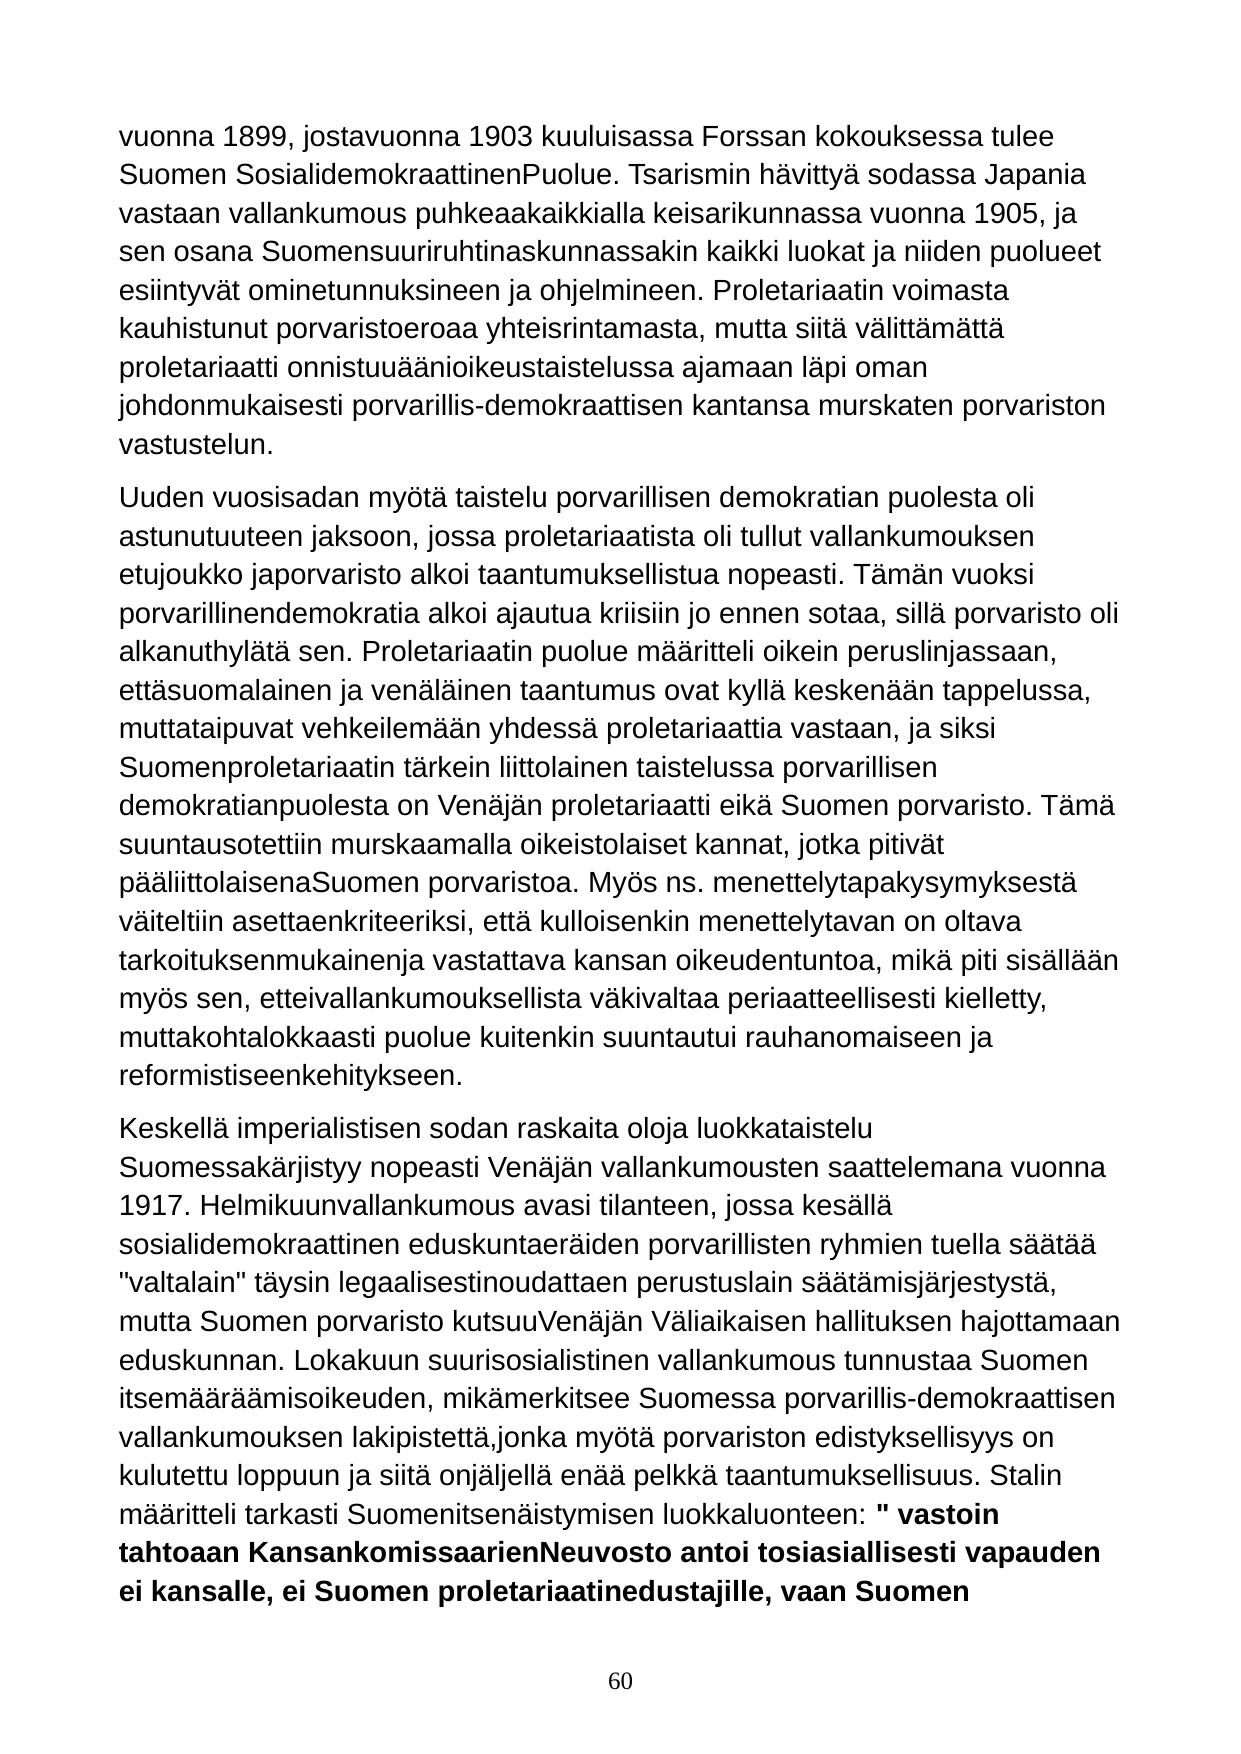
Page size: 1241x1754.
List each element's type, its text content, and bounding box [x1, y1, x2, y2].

text Uuden vuosisadan myötä taistelu porvarillisen demokratian puolesta oli astunutuuteen jaksoon, jossa proletariaatista oli tullut vallankumouksen etujoukko japorvaristo alkoi taantumuksellistua nopeasti. Tämän vuoksi porvarillinendemokratia alkoi ajautua kriisiin jo ennen sotaa, sillä porvaristo oli alkanuthylätä sen. Proletariaatin puolue määritteli oikein peruslinjassaan, ettäsuomalainen ja venäläinen taantumus ovat kyllä keskenään tappelussa, muttataipuvat vehkeilemään yhdessä proletariaattia vastaan, ja siksi Suomenproletariaatin tärkein liittolainen taistelussa porvarillisen demokratianpuolesta on Venäjän proletariaatti eikä Suomen porvaristo. Tämä suuntausotettiin murskaamalla oikeistolaiset kannat, jotka pitivät pääliittolaisenaSuomen porvaristoa. Myös ns. menettelytapakysymyksestä väiteltiin asettaenkriteeriksi, että kulloisenkin menettelytavan on oltava tarkoituksenmukainenja vastattava kansan oikeudentuntoa, mikä piti sisällään myös sen, etteivallankumouksellista väkivaltaa periaatteellisesti kielletty, muttakohtalokkaasti puolue kuitenkin suuntautui rauhanomaiseen ja reformistiseenkehitykseen. [118, 480, 1122, 1092]
text vuonna 1899, jostavuonna 1903 kuuluisassa Forssan kokouksessa tulee Suomen SosialidemokraattinenPuolue. Tsarismin hävittyä sodassa Japania vastaan vallankumous puhkeaakaikkialla keisarikunnassa vuonna 1905, ja sen osana Suomensuuriruhtinaskunnassakin kaikki luokat ja niiden puolueet esiintyvät ominetunnuksineen ja ohjelmineen. Proletariaatin voimasta kauhistunut porvaristoeroaa yhteisrintamasta, mutta siitä välittämättä proletariaatti onnistuuäänioikeustaistelussa ajamaan läpi oman johdonmukaisesti porvarillis-demokraattisen kantansa murskaten porvariston vastustelun. [118, 118, 1122, 460]
text Keskellä imperialistisen sodan raskaita oloja luokkataistelu Suomessakärjistyy nopeasti Venäjän vallankumousten saattelemana vuonna 1917. Helmikuunvallankumous avasi tilanteen, jossa kesällä sosialidemokraattinen eduskuntaeräiden porvarillisten ryhmien tuella säätää "valtalain" täysin legaalisestinoudattaen perustuslain säätämisjärjestystä, mutta Suomen porvaristo kutsuuVenäjän Väliaikaisen hallituksen hajottamaan eduskunnan. Lokakuun suurisosialistinen vallankumous tunnustaa Suomen itsemääräämisoikeuden, mikämerkitsee Suomessa porvarillis-demokraattisen vallankumouksen lakipistettä,jonka myötä porvariston edistyksellisyys on kulutettu loppuun ja siitä onjäljellä enää pelkkä taantumuksellisuus. Stalin määritteli tarkasti Suomenitsenäistymisen luokkaluonteen: " vastoin tahtoaan KansankomissaarienNeuvosto antoi tosiasiallisesti vapauden ei kansalle, ei Suomen proletariaatinedustajille, vaan Suomen [118, 1111, 1122, 1607]
